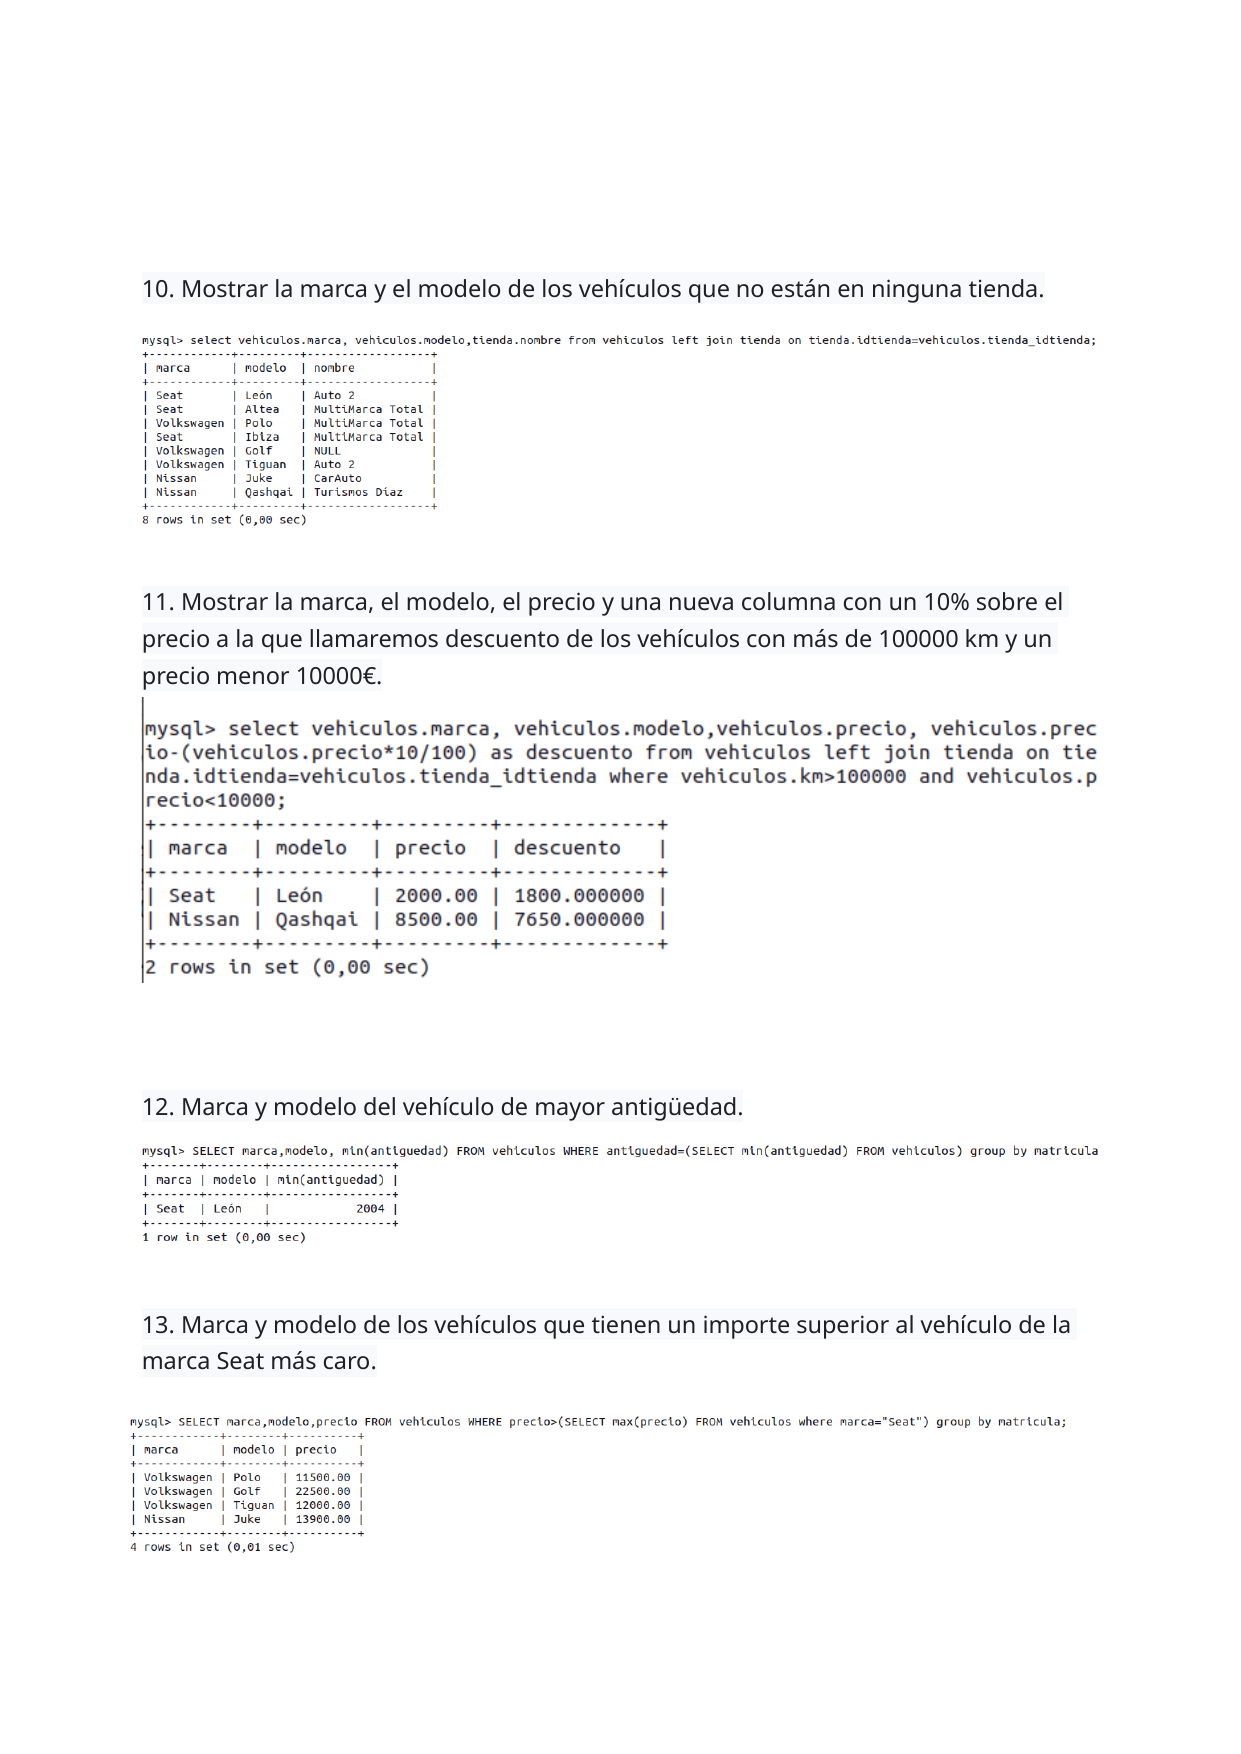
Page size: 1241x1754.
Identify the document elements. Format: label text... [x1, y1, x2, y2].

text 13. Marca y modelo de los vehículos que tienen un importe superior al vehículo de la marca Seat más caro. [142, 1308, 1099, 1377]
picture [141, 323, 1099, 530]
text 10. Mostrar la marca y el modelo de los vehículos que no están en ninguna tienda. [142, 272, 1099, 304]
picture [141, 697, 1099, 983]
picture [141, 1141, 1099, 1252]
text 11. Mostrar la marca, el modelo, el precio y una nueva columna con un 10% sobre el precio a la que llamaremos descuento de los vehículos con más de 100000 km y un precio menor 10000€. [142, 586, 1099, 691]
picture [129, 1409, 1087, 1562]
text 12. Marca y modelo del vehículo de mayor antigüedad. [142, 1090, 1099, 1122]
